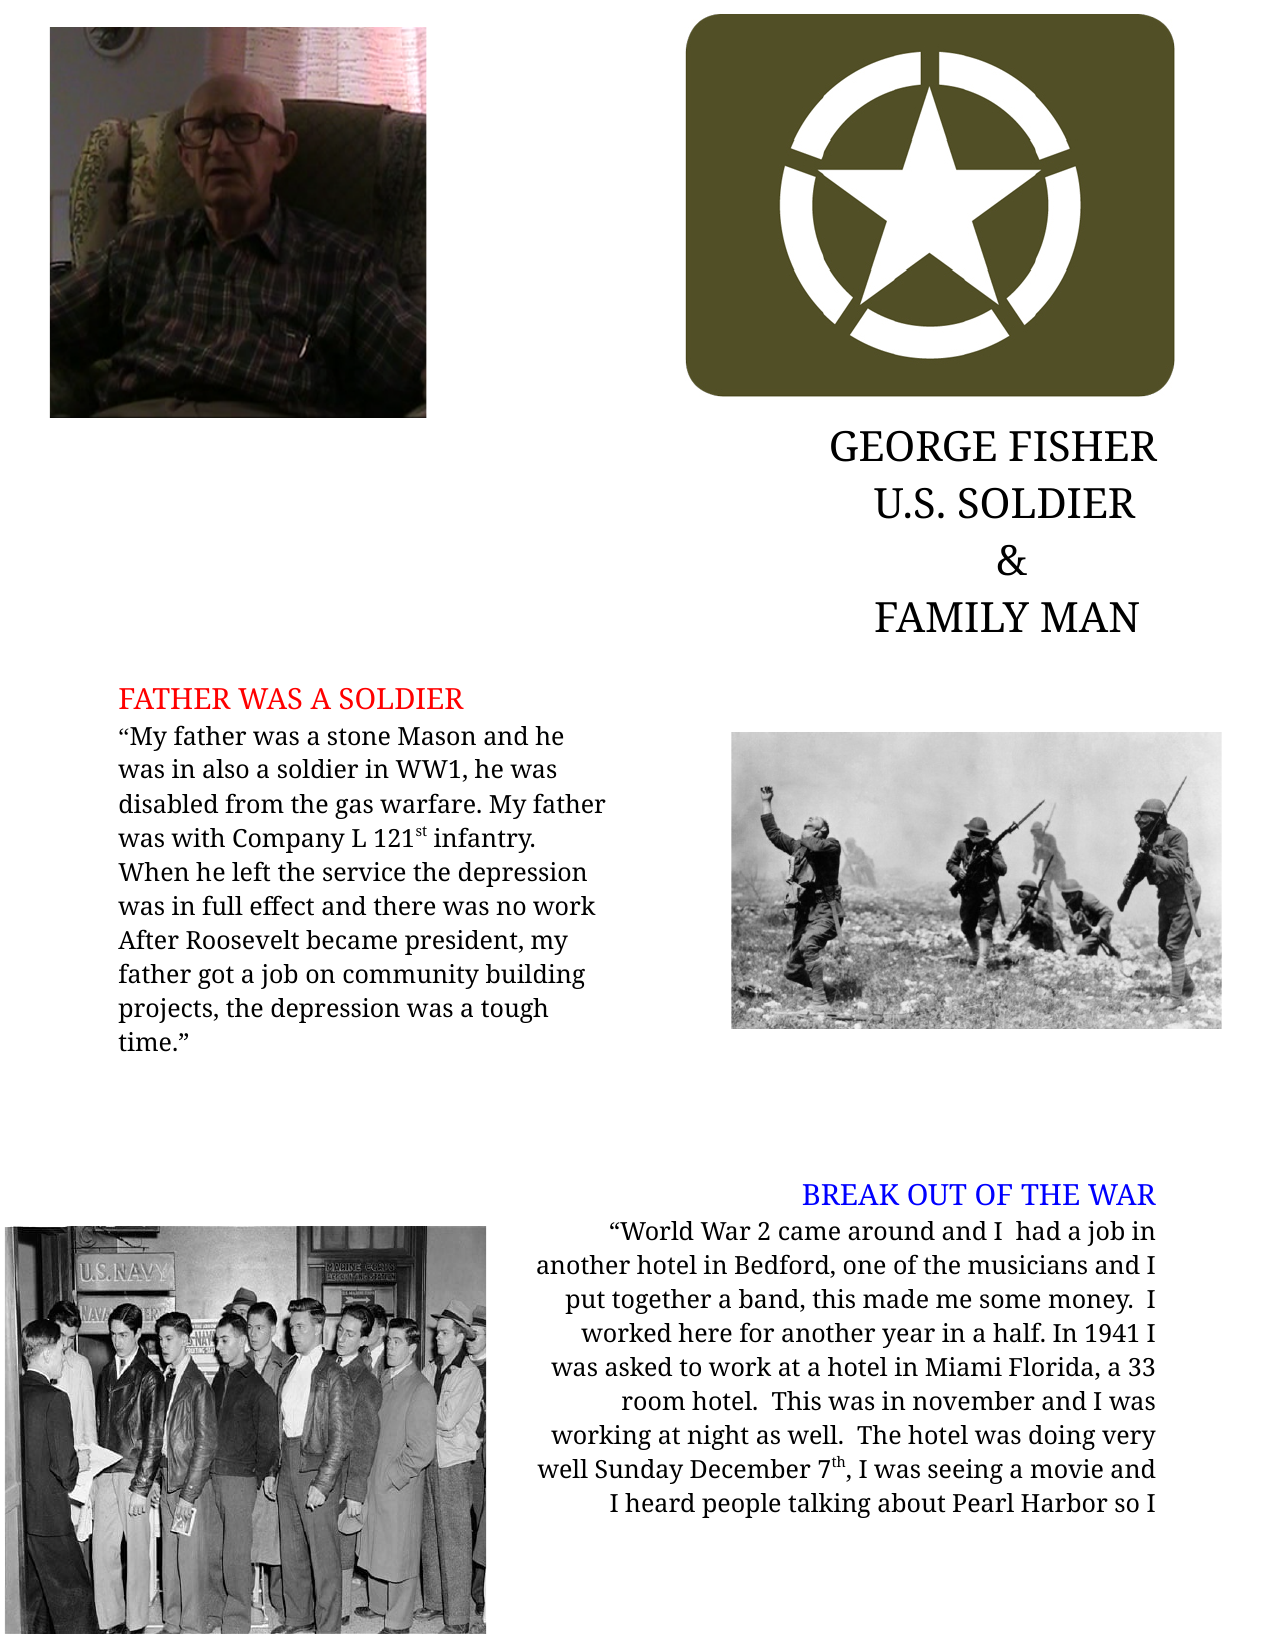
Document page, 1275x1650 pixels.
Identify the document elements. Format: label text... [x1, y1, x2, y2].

text “World War 2 came around and I had a job in another hotel in Bedford, one of the musicians and I put together a band, this made me some money. I worked here for another year in a half. In 1941 I was asked to work at a hotel in Miami Florida, a 33 room hotel. This was in november and I was working at night as well. The hotel was doing very well Sunday December 7th, I was seeing a movie and I heard people talking about Pearl Harbor so I [532, 1213, 1156, 1520]
picture [683, 11, 1176, 400]
text U.S. SOLDIER [118, 474, 1157, 531]
text FATHER WAS A SOLDIER [118, 678, 1157, 718]
text GEORGE FISHER [118, 118, 1157, 474]
text “My father was a stone Mason and he was in also a soldier in WW1, he was disabled from the gas warfare. My father was with Company L 121st infantry. When he left the service the depression was in full effect and there was no work After Roosevelt became president, my father got a job on community building projects, the depression was a tough time.” [118, 718, 609, 1059]
text BREAK OUT OF THE WAR [118, 1174, 1156, 1213]
text & [118, 531, 1157, 588]
text FAMILY MAN [118, 588, 1157, 644]
picture [4, 1226, 487, 1634]
picture [49, 27, 427, 418]
picture [731, 732, 1222, 1029]
